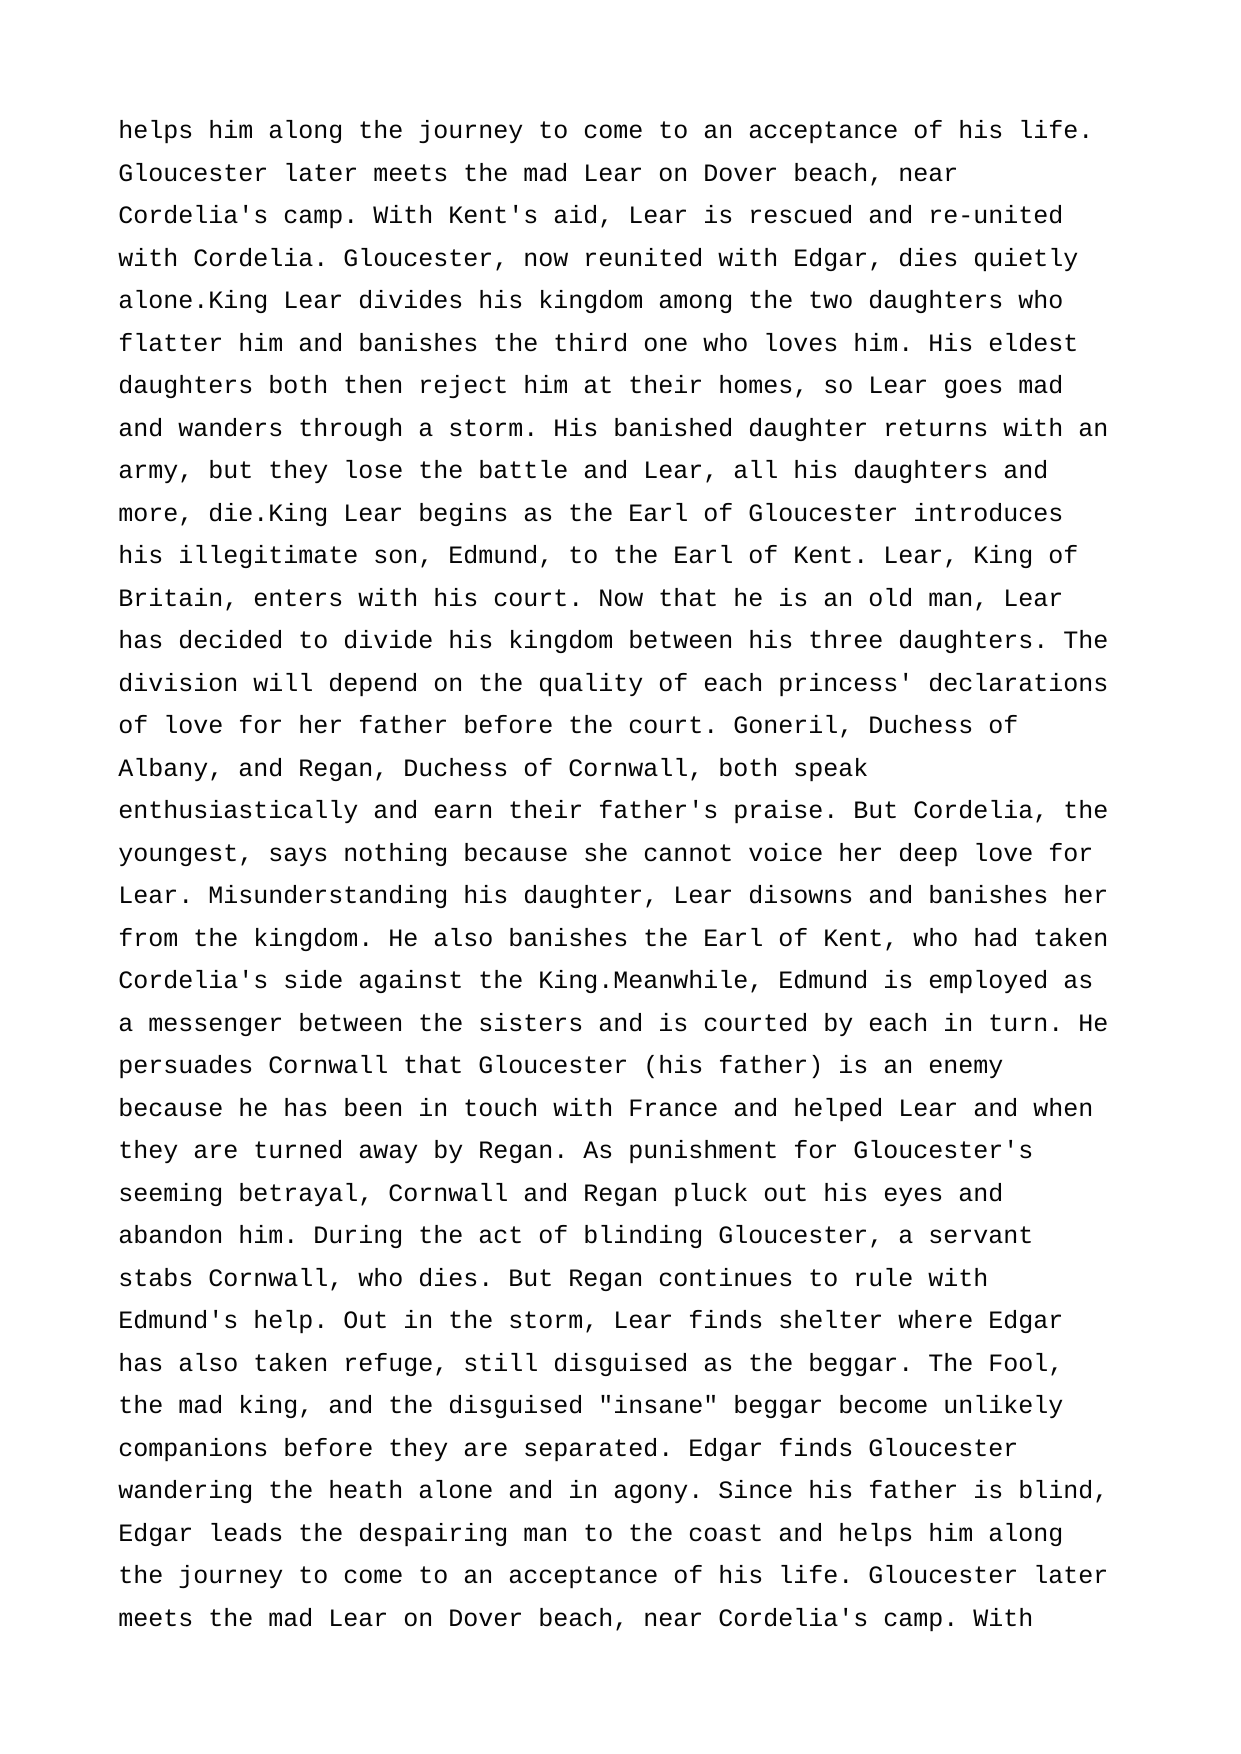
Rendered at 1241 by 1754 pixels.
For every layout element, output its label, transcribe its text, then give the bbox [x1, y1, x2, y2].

text helps him along the journey to come to an acceptance of his life. Gloucester later meets the mad Lear on Dover beach, near Cordelia's camp. With Kent's aid, Lear is rescued and re-united with Cordelia. Gloucester, now reunited with Edgar, dies quietly alone.King Lear divides his kingdom among the two daughters who flatter him and banishes the third one who loves him. His eldest daughters both then reject him at their homes, so Lear goes mad and wanders through a storm. His banished daughter returns with an army, but they lose the battle and Lear, all his daughters and more, die.King Lear begins as the Earl of Gloucester introduces his illegitimate son, Edmund, to the Earl of Kent. Lear, King of Britain, enters with his court. Now that he is an old man, Lear has decided to divide his kingdom between his three daughters. The division will depend on the quality of each princess' declarations of love for her father before the court. Goneril, Duchess of Albany, and Regan, Duchess of Cornwall, both speak enthusiastically and earn their father's praise. But Cordelia, the youngest, says nothing because she cannot voice her deep love for Lear. Misunderstanding his daughter, Lear disowns and banishes her from the kingdom. He also banishes the Earl of Kent, who had taken Cordelia's side against the King.Meanwhile, Edmund is employed as a messenger between the sisters and is courted by each in turn. He persuades Cornwall that Gloucester (his father) is an enemy because he has been in touch with France and helped Lear and when they are turned away by Regan. As punishment for Gloucester's seeming betrayal, Cornwall and Regan pluck out his eyes and abandon him. During the act of blinding Gloucester, a servant stabs Cornwall, who dies. But Regan continues to rule with Edmund's help. Out in the storm, Lear finds shelter where Edgar has also taken refuge, still disguised as the beggar. The Fool, the mad king, and the disguised "insane" beggar become unlikely companions before they are separated. Edgar finds Gloucester wandering the heath alone and in agony. Since his father is blind, Edgar leads the despairing man to the coast and helps him along the journey to come to an acceptance of his life. Gloucester later meets the mad Lear on Dover beach, near Cordelia's camp. With [118, 118, 1122, 1634]
